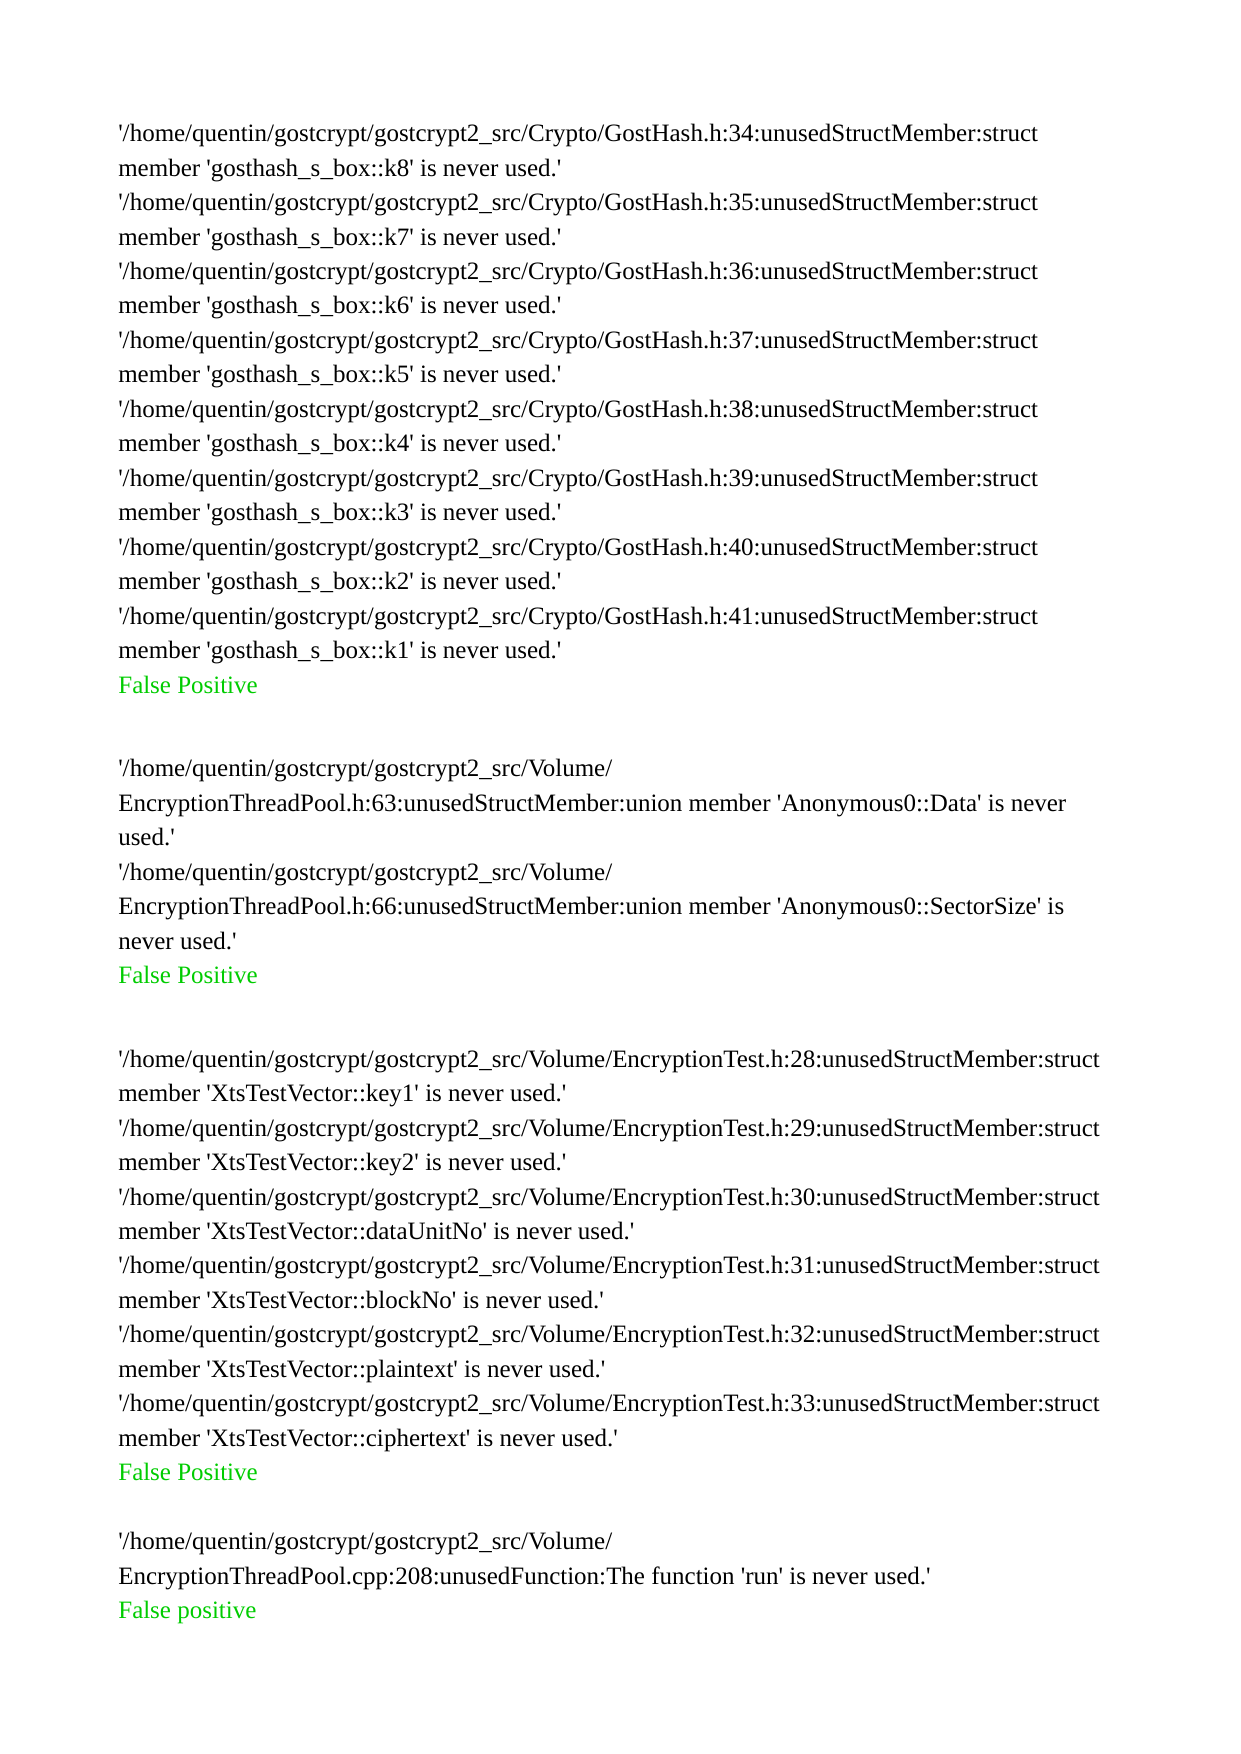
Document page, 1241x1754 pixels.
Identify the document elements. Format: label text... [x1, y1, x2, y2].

text '/home/quentin/gostcrypt/gostcrypt2_src/Volume/EncryptionTest.h:29:unusedStructMember:struct member 'XtsTestVector::key2' is never used.' [118, 1113, 1122, 1176]
text '/home/quentin/gostcrypt/gostcrypt2_src/Volume/EncryptionTest.h:28:unusedStructMember:struct member 'XtsTestVector::key1' is never used.' [118, 1044, 1122, 1107]
text '/home/quentin/gostcrypt/gostcrypt2_src/Volume/EncryptionThreadPool.h:66:unusedStructMember:union member 'Anonymous0::SectorSize' is never used.' [118, 857, 1122, 954]
text False positive [118, 1595, 1122, 1624]
text '/home/quentin/gostcrypt/gostcrypt2_src/Crypto/GostHash.h:41:unusedStructMember:struct member 'gosthash_s_box::k1' is never used.' [118, 601, 1122, 664]
text False Positive [118, 1457, 1122, 1486]
text False Positive [118, 960, 1122, 989]
text '/home/quentin/gostcrypt/gostcrypt2_src/Volume/EncryptionTest.h:32:unusedStructMember:struct member 'XtsTestVector::plaintext' is never used.' [118, 1319, 1122, 1383]
text '/home/quentin/gostcrypt/gostcrypt2_src/Volume/EncryptionTest.h:31:unusedStructMember:struct member 'XtsTestVector::blockNo' is never used.' [118, 1251, 1122, 1314]
text '/home/quentin/gostcrypt/gostcrypt2_src/Crypto/GostHash.h:36:unusedStructMember:struct member 'gosthash_s_box::k6' is never used.' [118, 256, 1122, 319]
text '/home/quentin/gostcrypt/gostcrypt2_src/Crypto/GostHash.h:35:unusedStructMember:struct member 'gosthash_s_box::k7' is never used.' [118, 187, 1122, 250]
text '/home/quentin/gostcrypt/gostcrypt2_src/Crypto/GostHash.h:39:unusedStructMember:struct member 'gosthash_s_box::k3' is never used.' [118, 463, 1122, 526]
text False Positive [118, 670, 1122, 698]
text '/home/quentin/gostcrypt/gostcrypt2_src/Volume/EncryptionTest.h:30:unusedStructMember:struct member 'XtsTestVector::dataUnitNo' is never used.' [118, 1182, 1122, 1245]
text '/home/quentin/gostcrypt/gostcrypt2_src/Volume/EncryptionThreadPool.cpp:208:unusedFunction:The function 'run' is never used.' [118, 1526, 1122, 1590]
text '/home/quentin/gostcrypt/gostcrypt2_src/Crypto/GostHash.h:40:unusedStructMember:struct member 'gosthash_s_box::k2' is never used.' [118, 532, 1122, 595]
text '/home/quentin/gostcrypt/gostcrypt2_src/Crypto/GostHash.h:34:unusedStructMember:struct member 'gosthash_s_box::k8' is never used.' [118, 118, 1122, 181]
text '/home/quentin/gostcrypt/gostcrypt2_src/Volume/EncryptionTest.h:33:unusedStructMember:struct member 'XtsTestVector::ciphertext' is never used.' [118, 1388, 1122, 1452]
text '/home/quentin/gostcrypt/gostcrypt2_src/Crypto/GostHash.h:38:unusedStructMember:struct member 'gosthash_s_box::k4' is never used.' [118, 394, 1122, 457]
text '/home/quentin/gostcrypt/gostcrypt2_src/Crypto/GostHash.h:37:unusedStructMember:struct member 'gosthash_s_box::k5' is never used.' [118, 325, 1122, 388]
text '/home/quentin/gostcrypt/gostcrypt2_src/Volume/EncryptionThreadPool.h:63:unusedStructMember:union member 'Anonymous0::Data' is never used.' [118, 753, 1122, 851]
